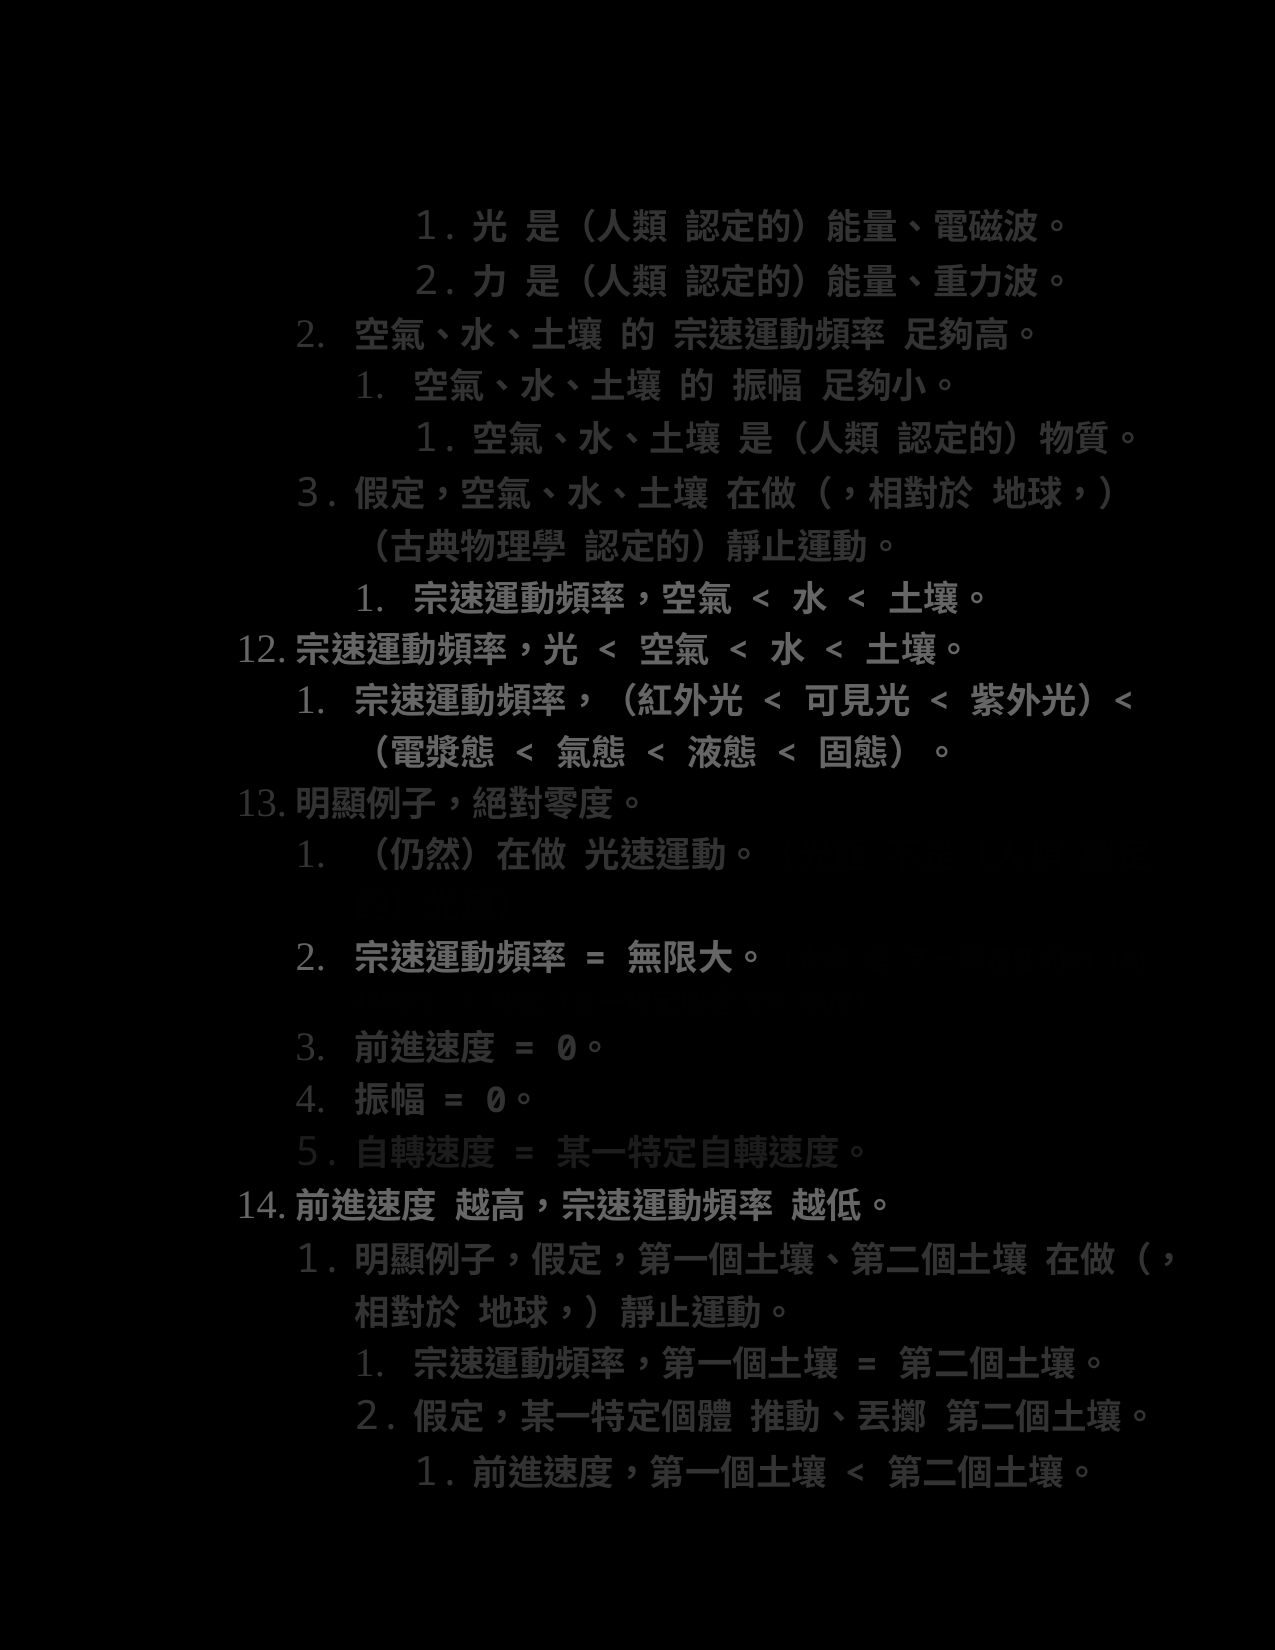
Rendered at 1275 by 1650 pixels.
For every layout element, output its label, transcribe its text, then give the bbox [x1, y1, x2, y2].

list 前進速度，第一個土壤 < 第二個土壤。 [413, 1442, 1157, 1497]
list 宗速運動頻率，（紅外光 < 可見光 < 紫外光）<（電漿態 < 氣態 < 液態 < 固態）。 [295, 673, 1157, 775]
list 自轉速度 = 某一特定自轉速度。 [295, 1122, 1157, 1178]
list 假定，某一特定個體 推動、丟擲 第二個土壤。 [354, 1387, 1157, 1442]
list （仍然）在做 光速運動。（光速 不是（人類 認定的）光速） [295, 827, 1157, 929]
list 明顯例子，假定，第一個土壤、第二個土壤 在做（，相對於 地球，）靜止運動。 [295, 1229, 1157, 1335]
list 前進速度 越高，宗速運動頻率 越低。 [236, 1178, 1157, 1229]
list 宗速運動頻率，光 < 空氣 < 水 < 土壤。 [236, 621, 1157, 673]
list 假定，空氣、水、土壤 在做（，相對於 地球，）（古典物理學 認定的）靜止運動。 [295, 464, 1157, 570]
list 宗速運動頻率，第一個土壤 = 第二個土壤。 [354, 1335, 1157, 1387]
list 光 是（人類 認定的）能量、電磁波。 [413, 196, 1157, 251]
list 空氣、水、土壤 的 振幅 足夠小。 [354, 357, 1157, 408]
list 宗速運動頻率 = 無限大。（光速 是 某一特定空間的（材料特性，）傳遞（某一特定個體 的）速度） [295, 929, 1157, 1020]
list 前進速度 = 0。 [295, 1020, 1157, 1071]
list 力 是（人類 認定的）能量、重力波。 [413, 251, 1157, 306]
list 明顯例子，絕對零度。 [236, 775, 1157, 827]
list 空氣、水、土壤 的 宗速運動頻率 足夠高。 [295, 306, 1157, 357]
list 宗速運動頻率，空氣 < 水 < 土壤。 [354, 570, 1157, 621]
list 空氣、水、土壤 是（人類 認定的）物質。 [413, 408, 1157, 464]
list 振幅 = 0。 [295, 1071, 1157, 1122]
